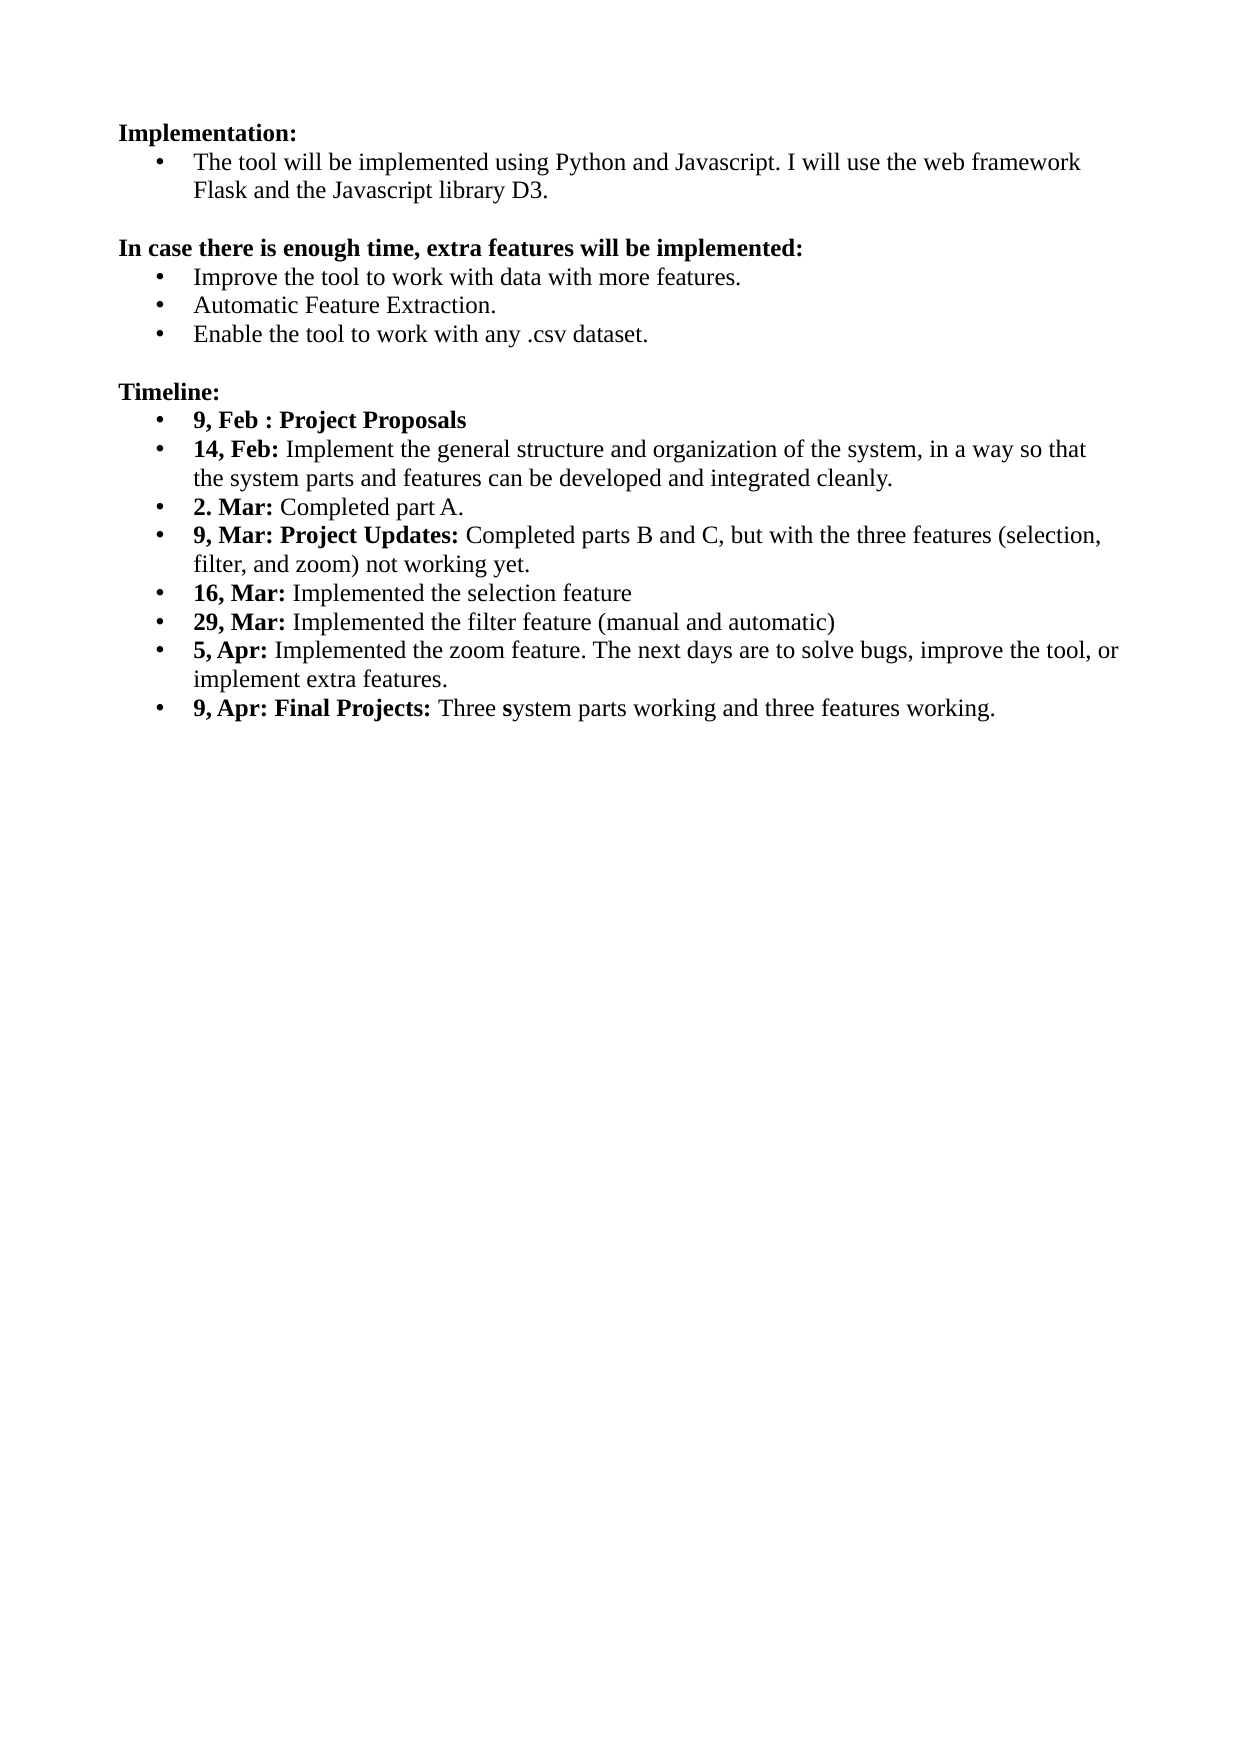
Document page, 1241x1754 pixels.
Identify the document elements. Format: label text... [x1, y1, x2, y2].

text Timeline: [118, 377, 1122, 406]
list 5, Apr: Implemented the zoom feature. The next days are to solve bugs, improve the tool, or implement extra features. [156, 636, 1122, 693]
list Enable the tool to work with any .csv dataset. [156, 319, 1122, 348]
list 9, Mar: Project Updates: Completed parts B and C, but with the three features (selection, filter, and zoom) not working yet. [156, 521, 1122, 578]
list 29, Mar: Implemented the filter feature (manual and automatic) [156, 607, 1122, 636]
list 14, Feb: Implement the general structure and organization of the system, in a way so that the system parts and features can be developed and integrated cleanly. [156, 434, 1122, 492]
list Automatic Feature Extraction. [156, 291, 1122, 319]
list 2. Mar: Completed part A. [156, 492, 1122, 521]
list 9, Feb : Project Proposals [156, 406, 1122, 434]
list 16, Mar: Implemented the selection feature [156, 578, 1122, 607]
text In case there is enough time, extra features will be implemented: [118, 233, 1122, 262]
list 9, Apr: Final Projects: Three system parts working and three features working. [156, 693, 1122, 722]
list The tool will be implemented using Python and Javascript. I will use the web framework Flask and the Javascript library D3. [156, 147, 1122, 204]
list Improve the tool to work with data with more features. [156, 262, 1122, 291]
text Implementation: [118, 118, 1122, 147]
